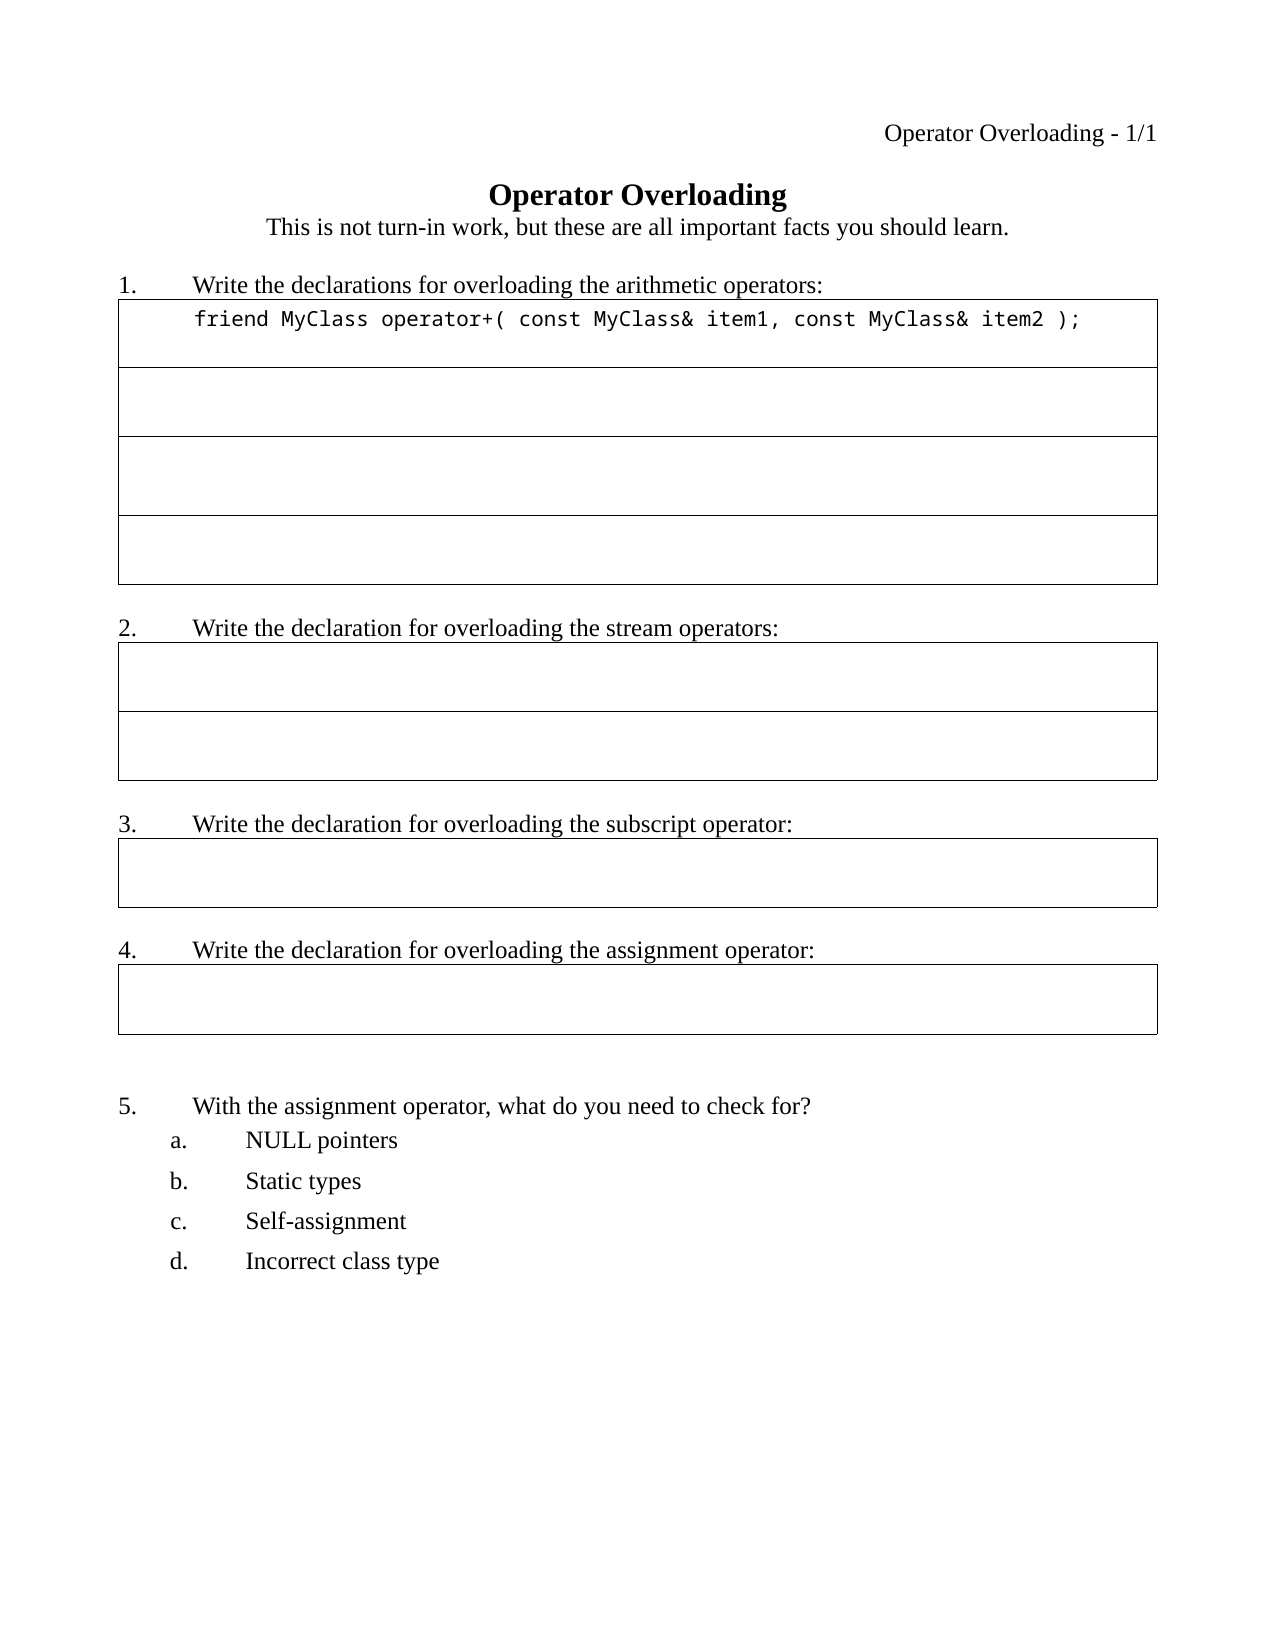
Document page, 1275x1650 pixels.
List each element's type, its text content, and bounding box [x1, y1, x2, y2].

text 5. With the assignment operator, what do you need to check for? [118, 1091, 1157, 1120]
table_cell Incorrect class type [240, 1240, 1157, 1281]
text 2. Write the declaration for overloading the stream operators: [118, 613, 1157, 642]
table_header [119, 839, 1157, 907]
table_cell Static types [240, 1160, 1157, 1200]
text Operator Overloading [118, 176, 1157, 212]
table_header a. [118, 1120, 239, 1160]
table_header [119, 643, 1157, 711]
text This is not turn-in work, but these are all important facts you should learn. [118, 212, 1157, 241]
table_header [119, 965, 1157, 1033]
table_cell [119, 712, 1157, 780]
table_header NULL pointers [240, 1120, 1157, 1160]
table_cell [119, 437, 1157, 515]
table_cell [119, 516, 1157, 584]
text 3. Write the declaration for overloading the subscript operator: [118, 809, 1157, 838]
table_cell [119, 368, 1157, 436]
table_cell Self-assignment [240, 1200, 1157, 1240]
table_header friend MyClass operator+( const MyClass& item1, const MyClass& item2 ); [119, 300, 1157, 367]
text 4. Write the declaration for overloading the assignment operator: [118, 936, 1157, 964]
table_cell d. [118, 1240, 239, 1281]
table_cell c. [118, 1200, 239, 1240]
table_cell b. [118, 1160, 239, 1200]
text 1. Write the declarations for overloading the arithmetic operators: [118, 270, 1157, 298]
